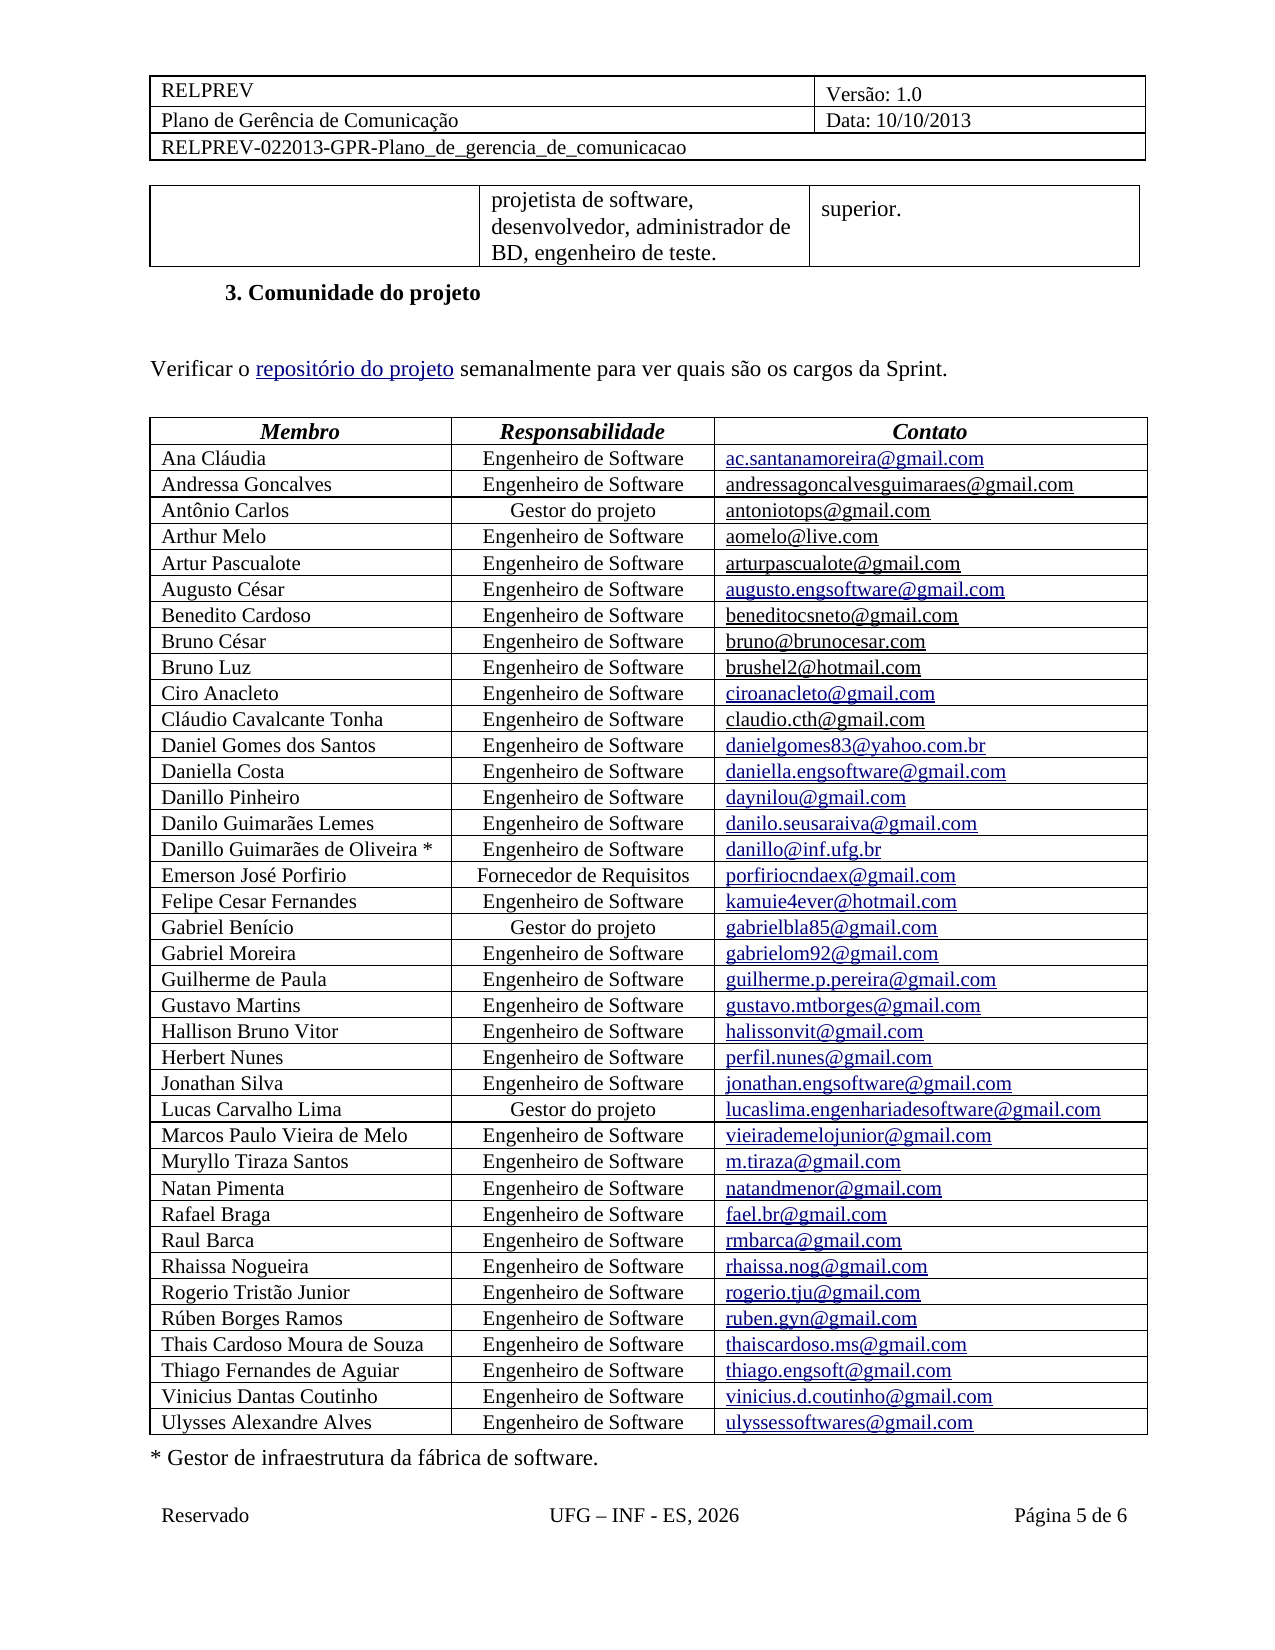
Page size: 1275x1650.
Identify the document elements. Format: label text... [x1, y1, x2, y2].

table_cell Engenheiro de Software [452, 940, 714, 965]
table_cell danilo.seusaraiva@gmail.com [715, 810, 1147, 835]
text * Gestor de infraestrutura da fábrica de software. [150, 1435, 1125, 1470]
table_cell antoniotops@gmail.com [715, 498, 1147, 522]
table_cell [151, 186, 479, 266]
table_cell Engenheiro de Software [452, 1253, 714, 1278]
table_cell Danilo Guimarães Lemes [151, 810, 451, 835]
table_cell Herbert Nunes [151, 1044, 451, 1069]
table_cell Gestor do projeto [452, 914, 714, 939]
table_cell daniella.engsoftware@gmail.com [715, 758, 1147, 783]
table_cell rhaissa.nog@gmail.com [715, 1253, 1147, 1278]
table_cell Natan Pimenta [151, 1175, 451, 1199]
table_cell Arthur Melo [151, 524, 451, 548]
table_cell Raul Barca [151, 1227, 451, 1252]
table_cell Engenheiro de Software [452, 602, 714, 627]
table_cell Ana Cláudia [151, 445, 451, 470]
table_cell danielgomes83@yahoo.com.br [715, 732, 1147, 757]
table_cell Lucas Carvalho Lima [151, 1096, 451, 1121]
table_header Contato [715, 418, 1147, 444]
table_cell Engenheiro de Software [452, 1123, 714, 1147]
table_cell Benedito Cardoso [151, 602, 451, 627]
table_cell Engenheiro de Software [452, 1175, 714, 1199]
table_cell gustavo.mtborges@gmail.com [715, 992, 1147, 1017]
table_cell lucaslima.engenhariadesoftware@gmail.com [715, 1096, 1147, 1121]
table_cell rogerio.tju@gmail.com [715, 1279, 1147, 1304]
table_cell Antônio Carlos [151, 498, 451, 522]
table_cell Engenheiro de Software [452, 1044, 714, 1069]
table_cell ac.santanamoreira@gmail.com [715, 445, 1147, 470]
table_cell Jonathan Silva [151, 1070, 451, 1095]
table_cell Engenheiro de Software [452, 628, 714, 653]
table_cell Fornecedor de Requisitos [452, 862, 714, 887]
table_cell Muryllo Tiraza Santos [151, 1149, 451, 1173]
table_cell brushel2@hotmail.com [715, 654, 1147, 679]
table_cell gabrielbla85@gmail.com [715, 914, 1147, 939]
table_cell Gestor do projeto [452, 1096, 714, 1121]
table_cell andressagoncalvesguimaraes@gmail.com [715, 471, 1147, 496]
table_cell Engenheiro de Software [452, 1201, 714, 1226]
table_cell bruno@brunocesar.com [715, 628, 1147, 653]
table_cell gabrielom92@gmail.com [715, 940, 1147, 965]
table_cell Thiago Fernandes de Aguiar [151, 1357, 451, 1382]
table_cell Engenheiro de Software [452, 654, 714, 679]
table_cell m.tiraza@gmail.com [715, 1149, 1147, 1173]
table_cell danillo@inf.ufg.br [715, 836, 1147, 861]
table_cell ulyssessoftwares@gmail.com [715, 1409, 1147, 1434]
table_cell Engenheiro de Software [452, 550, 714, 574]
table_cell Daniella Costa [151, 758, 451, 783]
table_cell Engenheiro de Software [452, 810, 714, 835]
table_cell kamuie4ever@hotmail.com [715, 888, 1147, 913]
table_cell augusto.engsoftware@gmail.com [715, 576, 1147, 601]
table_cell vinicius.d.coutinho@gmail.com [715, 1383, 1147, 1408]
table_cell Engenheiro de Software [452, 576, 714, 601]
text Verificar o repositório do projeto semanalmente para ver quais são os cargos da Sprint. [150, 347, 1125, 382]
table_cell Gabriel Moreira [151, 940, 451, 965]
table_cell Danillo Pinheiro [151, 784, 451, 809]
table_cell Rogerio Tristão Junior [151, 1279, 451, 1304]
table_cell Guilherme de Paula [151, 966, 451, 991]
table_cell Daniel Gomes dos Santos [151, 732, 451, 757]
table_cell thaiscardoso.ms@gmail.com [715, 1331, 1147, 1356]
table_cell vieirademelojunior@gmail.com [715, 1123, 1147, 1147]
table_cell Engenheiro de Software [452, 836, 714, 861]
table_cell Engenheiro de Software [452, 1279, 714, 1304]
table_cell Artur Pascualote [151, 550, 451, 574]
table_cell Bruno César [151, 628, 451, 653]
table_cell guilherme.p.pereira@gmail.com [715, 966, 1147, 991]
table_cell porfiriocndaex@gmail.com [715, 862, 1147, 887]
table_cell halissonvit@gmail.com [715, 1018, 1147, 1043]
table_cell Ciro Anacleto [151, 680, 451, 705]
table_cell Engenheiro de Software [452, 966, 714, 991]
table_cell natandmenor@gmail.com [715, 1175, 1147, 1199]
table_cell thiago.engsoft@gmail.com [715, 1357, 1147, 1382]
table_cell Engenheiro de Software [452, 1331, 714, 1356]
table_cell Augusto César [151, 576, 451, 601]
table_cell Hallison Bruno Vitor [151, 1018, 451, 1043]
table_cell Cláudio Cavalcante Tonha [151, 706, 451, 731]
table_cell fael.br@gmail.com [715, 1201, 1147, 1226]
table_cell Thais Cardoso Moura de Souza [151, 1331, 451, 1356]
table_cell beneditocsneto@gmail.com [715, 602, 1147, 627]
table_cell Andressa Goncalves [151, 471, 451, 496]
table_cell Gestor do projeto [452, 498, 714, 522]
table_cell perfil.nunes@gmail.com [715, 1044, 1147, 1069]
table_cell aomelo@live.com [715, 524, 1147, 548]
table_cell Engenheiro de Software [452, 471, 714, 496]
table_cell arturpascualote@gmail.com [715, 550, 1147, 574]
table_cell Rúben Borges Ramos [151, 1305, 451, 1330]
table_cell Engenheiro de Software [452, 1383, 714, 1408]
table_cell jonathan.engsoftware@gmail.com [715, 1070, 1147, 1095]
table_cell Engenheiro de Software [452, 992, 714, 1017]
table_cell ciroanacleto@gmail.com [715, 680, 1147, 705]
table_cell Engenheiro de Software [452, 1070, 714, 1095]
table_cell ruben.gyn@gmail.com [715, 1305, 1147, 1330]
table_cell Emerson José Porfirio [151, 862, 451, 887]
table_cell Engenheiro de Software [452, 1018, 714, 1043]
table_cell rmbarca@gmail.com [715, 1227, 1147, 1252]
table_cell Engenheiro de Software [452, 1305, 714, 1330]
table_header Responsabilidade [452, 418, 714, 444]
table_cell Rafael Braga [151, 1201, 451, 1226]
table_cell superior. [810, 186, 1139, 266]
table_cell Marcos Paulo Vieira de Melo [151, 1123, 451, 1147]
table_cell Engenheiro de Software [452, 445, 714, 470]
table_cell Engenheiro de Software [452, 1409, 714, 1434]
table_cell Gustavo Martins [151, 992, 451, 1017]
table_cell Engenheiro de Software [452, 1227, 714, 1252]
table_cell Felipe Cesar Fernandes [151, 888, 451, 913]
subtitle 3. Comunidade do projeto [150, 279, 1125, 305]
table_cell claudio.cth@gmail.com [715, 706, 1147, 731]
table_cell Rhaissa Nogueira [151, 1253, 451, 1278]
table_cell Engenheiro de Software [452, 784, 714, 809]
table_cell Engenheiro de Software [452, 1357, 714, 1382]
table_cell projetista de software, desenvolvedor, administrador de BD, engenheiro de teste. [480, 186, 809, 266]
table_cell Gabriel Benício [151, 914, 451, 939]
table_cell Bruno Luz [151, 654, 451, 679]
table_cell daynilou@gmail.com [715, 784, 1147, 809]
table_header Membro [151, 418, 451, 444]
table_cell Engenheiro de Software [452, 888, 714, 913]
table_cell Engenheiro de Software [452, 524, 714, 548]
table_cell Engenheiro de Software [452, 1149, 714, 1173]
table_cell Engenheiro de Software [452, 732, 714, 757]
table_cell Engenheiro de Software [452, 680, 714, 705]
table_cell Vinicius Dantas Coutinho [151, 1383, 451, 1408]
table_cell Engenheiro de Software [452, 706, 714, 731]
table_cell Danillo Guimarães de Oliveira * [151, 836, 451, 861]
table_cell Engenheiro de Software [452, 758, 714, 783]
table_cell Ulysses Alexandre Alves [151, 1409, 451, 1434]
